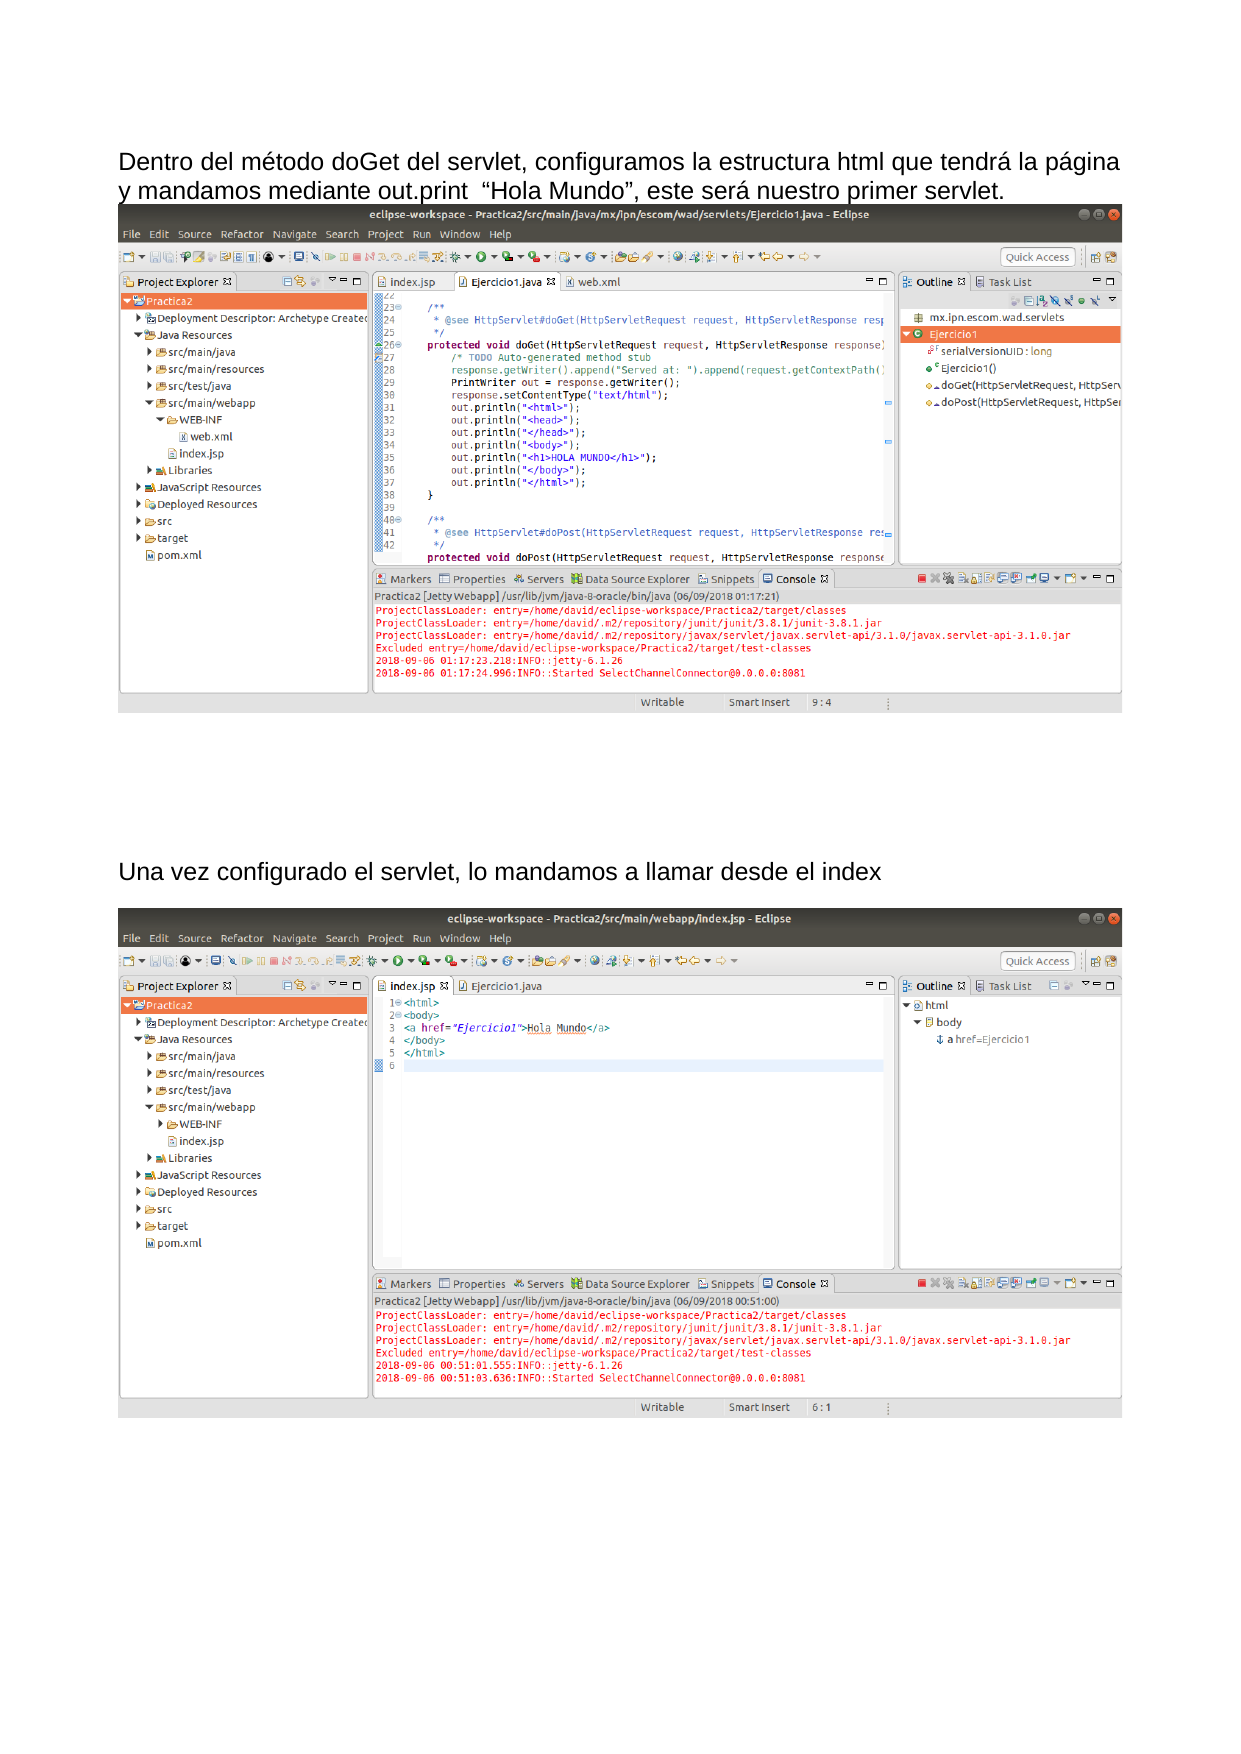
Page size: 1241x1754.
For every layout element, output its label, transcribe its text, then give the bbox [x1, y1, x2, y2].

picture [118, 908, 1123, 1418]
picture [118, 204, 1123, 713]
text Una vez configurado el servlet, lo mandamos a llamar desde el index [118, 857, 1122, 885]
text Dentro del método doGet del servlet, configuramos la estructura html que tendrá la página y mandamos mediante out.print “Hola Mundo”, este será nuestro primer servlet. [118, 147, 1122, 204]
